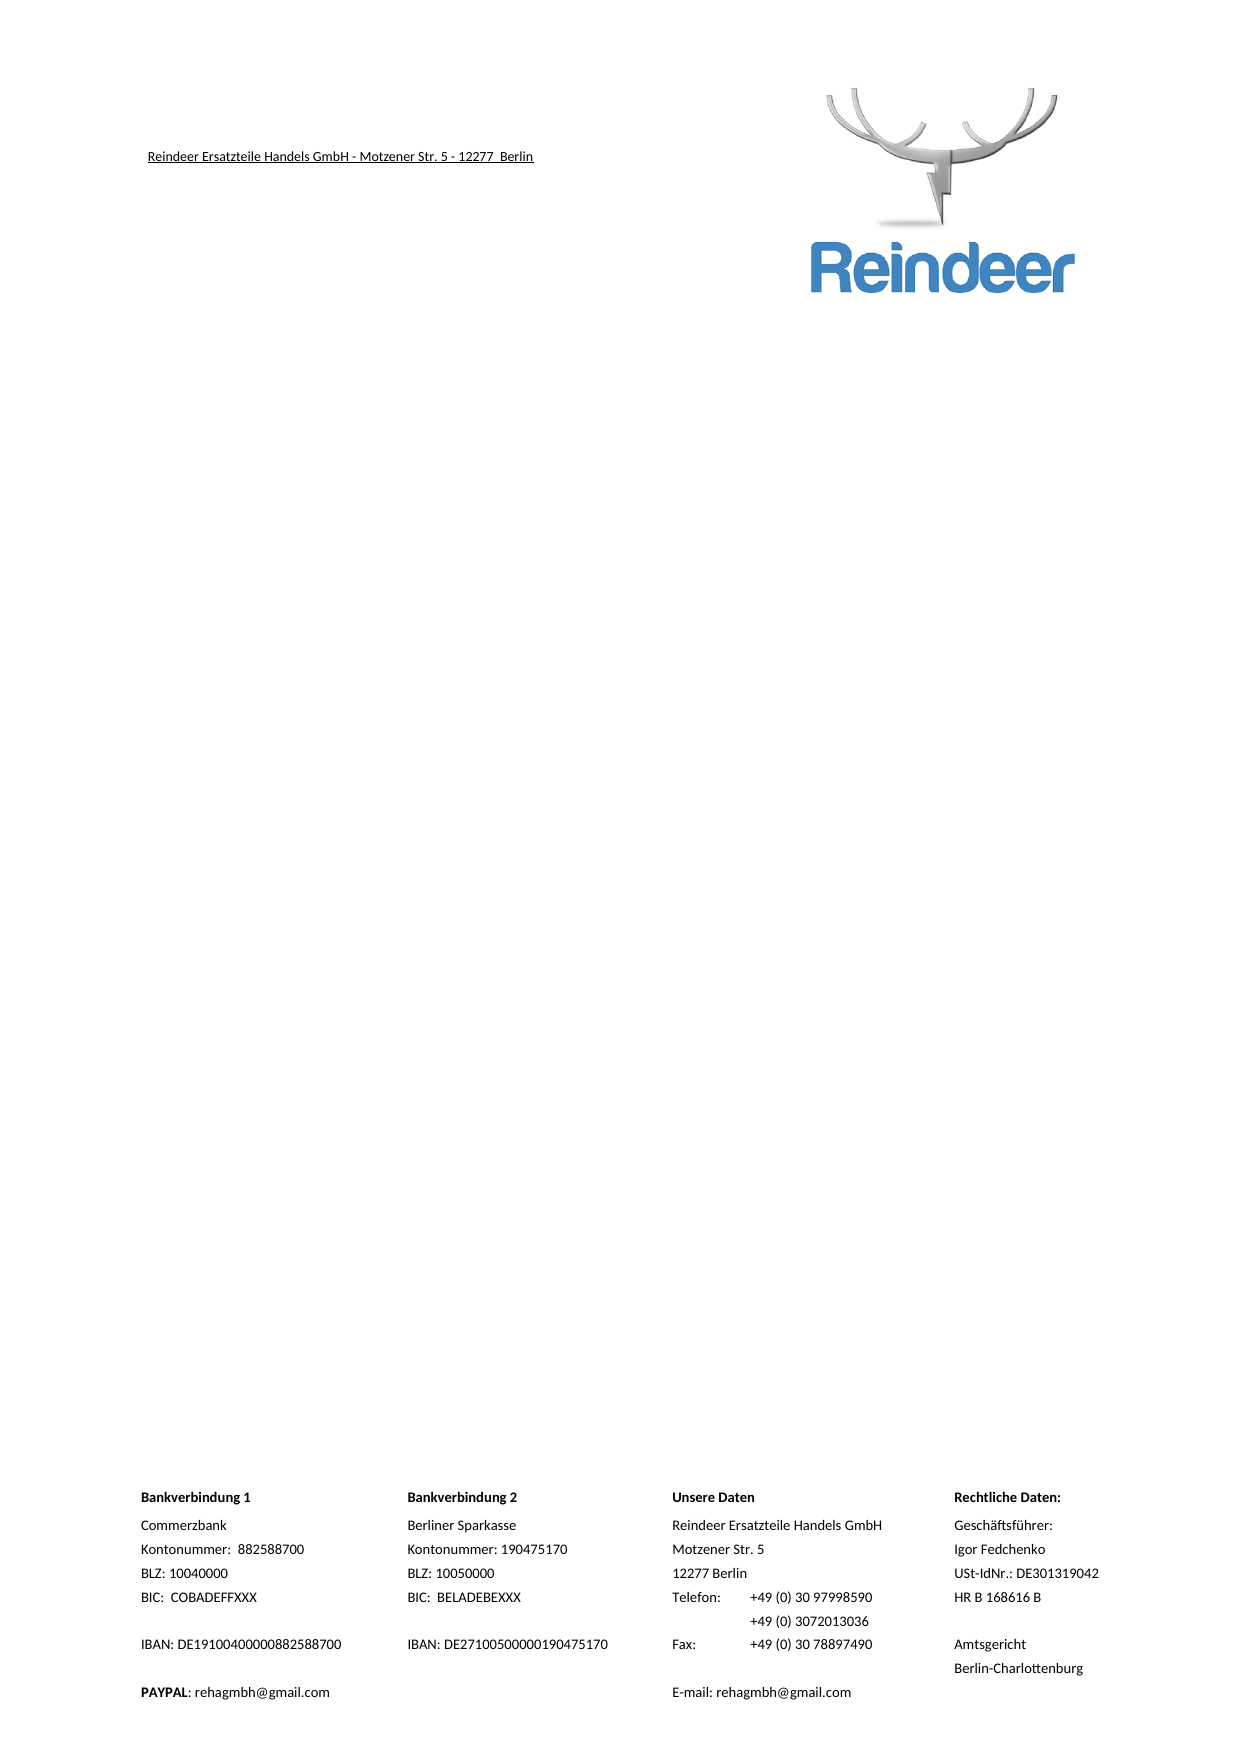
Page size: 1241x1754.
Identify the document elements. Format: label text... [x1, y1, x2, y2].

table_header [652, 148, 799, 282]
table_header [1083, 148, 1189, 282]
picture [799, 87, 1083, 302]
table_header Reindeer Ersatzteile Handels GmbH - Motzener Str. 5 - 12277 Berlin [136, 148, 652, 282]
